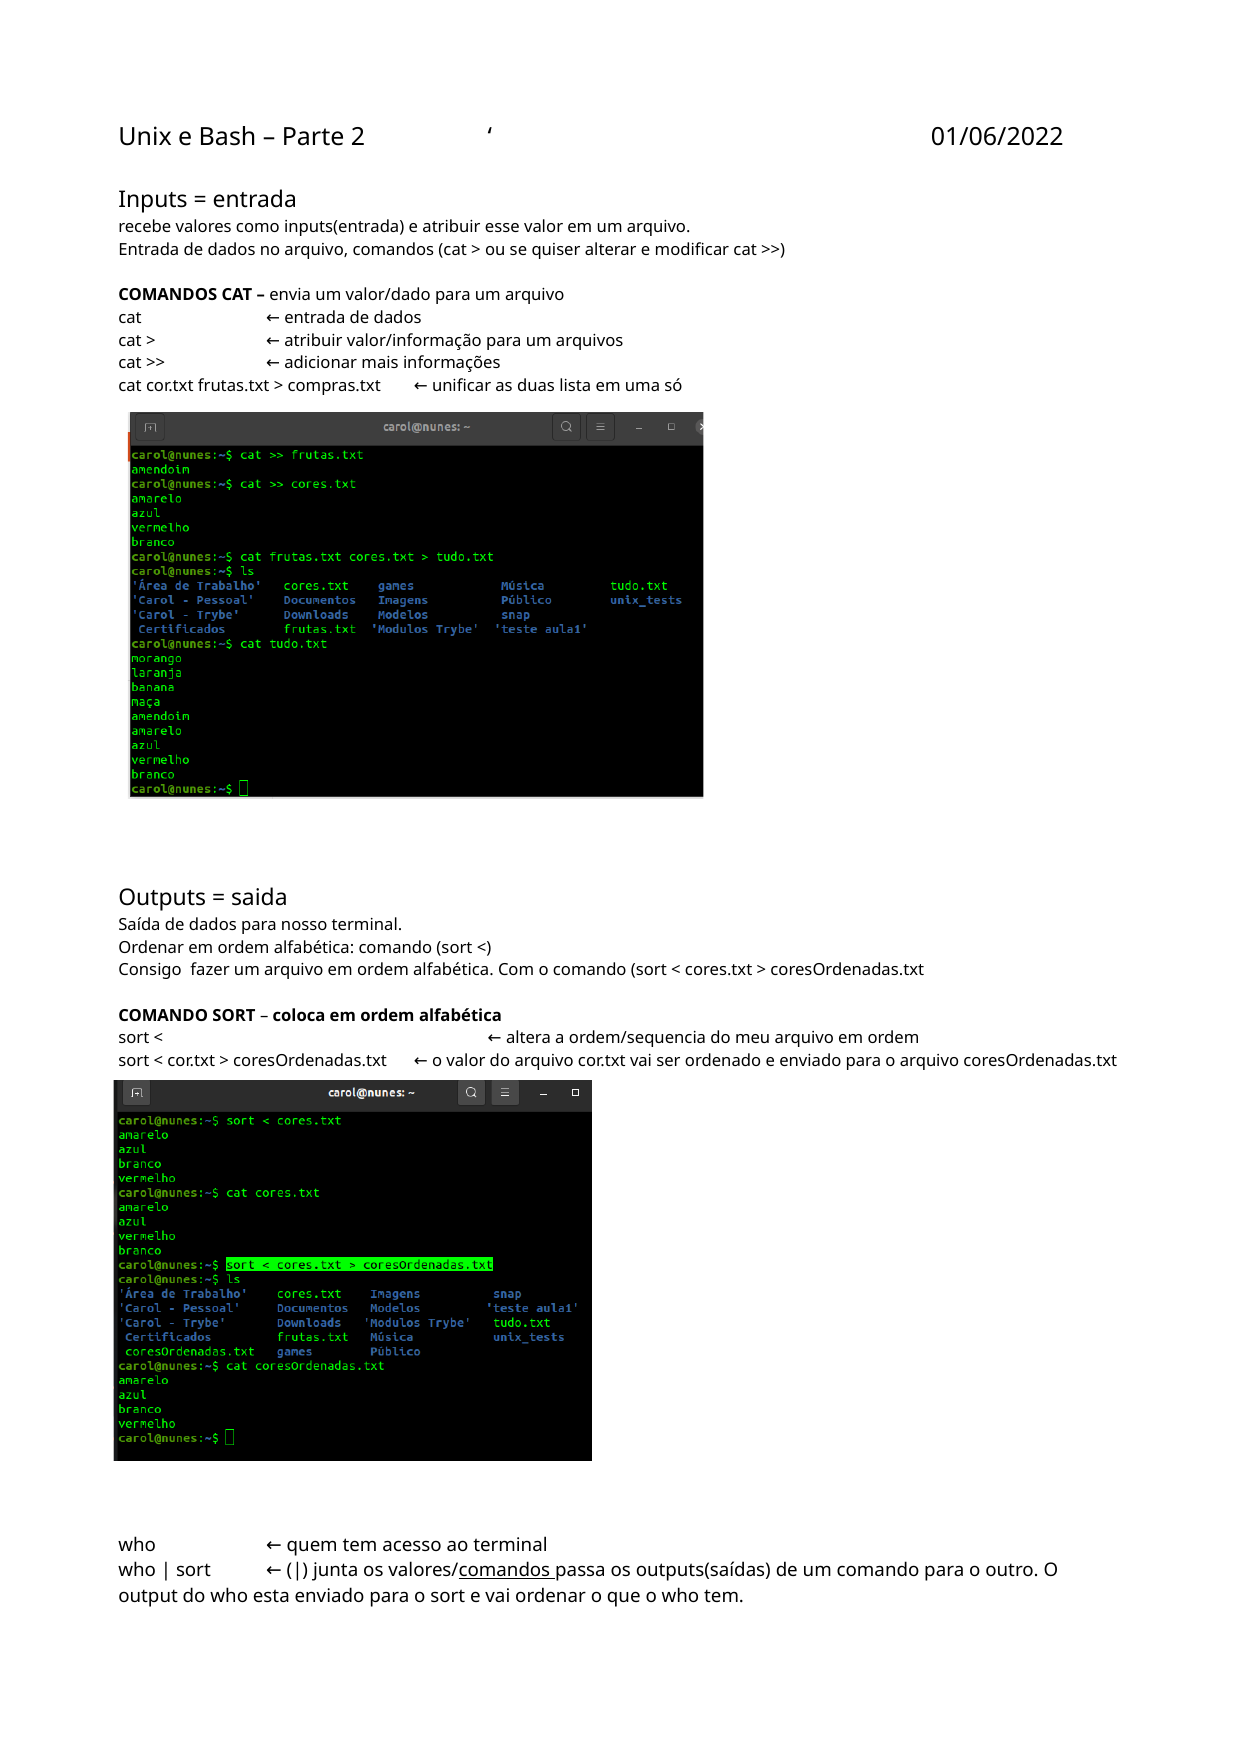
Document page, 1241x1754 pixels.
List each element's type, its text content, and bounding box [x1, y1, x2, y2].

text who ← quem tem acesso ao terminal [118, 1531, 1122, 1556]
text cat ← entrada de dados [118, 306, 1122, 328]
text COMANDO SORT – coloca em ordem alfabética [118, 1003, 1122, 1026]
picture [113, 1080, 592, 1461]
text Unix e Bash – Parte 2 ‘ 01/06/2022 [118, 118, 1122, 152]
text cat >> ← adicionar mais informações [118, 351, 1122, 374]
text sort < cor.txt > coresOrdenadas.txt ← o valor do arquivo cor.txt vai ser ordenado e enviado para o arquivo coresOrdenadas.txt [118, 1049, 1122, 1071]
text sort < ← altera a ordem/sequencia do meu arquivo em ordem [118, 1026, 1122, 1049]
text who | sort ← (|) junta os valores/comandos passa os outputs(saídas) de um comando para o outro. O output do who esta enviado para o sort e vai ordenar o que o who tem. [118, 1556, 1122, 1607]
text cat > ← atribuir valor/informação para um arquivos [118, 328, 1122, 351]
text cat cor.txt frutas.txt > compras.txt ← unificar as duas lista em uma só [118, 374, 1122, 396]
picture [127, 412, 704, 799]
text Entrada de dados no arquivo, comandos (cat > ou se quiser alterar e modificar cat >>) [118, 237, 1122, 260]
text COMANDOS CAT – envia um valor/dado para um arquivo [118, 283, 1122, 306]
text recebe valores como inputs(entrada) e atribuir esse valor em um arquivo. [118, 215, 1122, 237]
text Inputs = entrada [118, 183, 1122, 215]
text Ordenar em ordem alfabética: comando (sort <) [118, 935, 1122, 958]
text Saída de dados para nosso terminal. [118, 912, 1122, 935]
text Consigo fazer um arquivo em ordem alfabética. Com o comando (sort < cores.txt > coresOrdenadas.txt [118, 958, 1122, 981]
text Outputs = saida [118, 881, 1122, 912]
